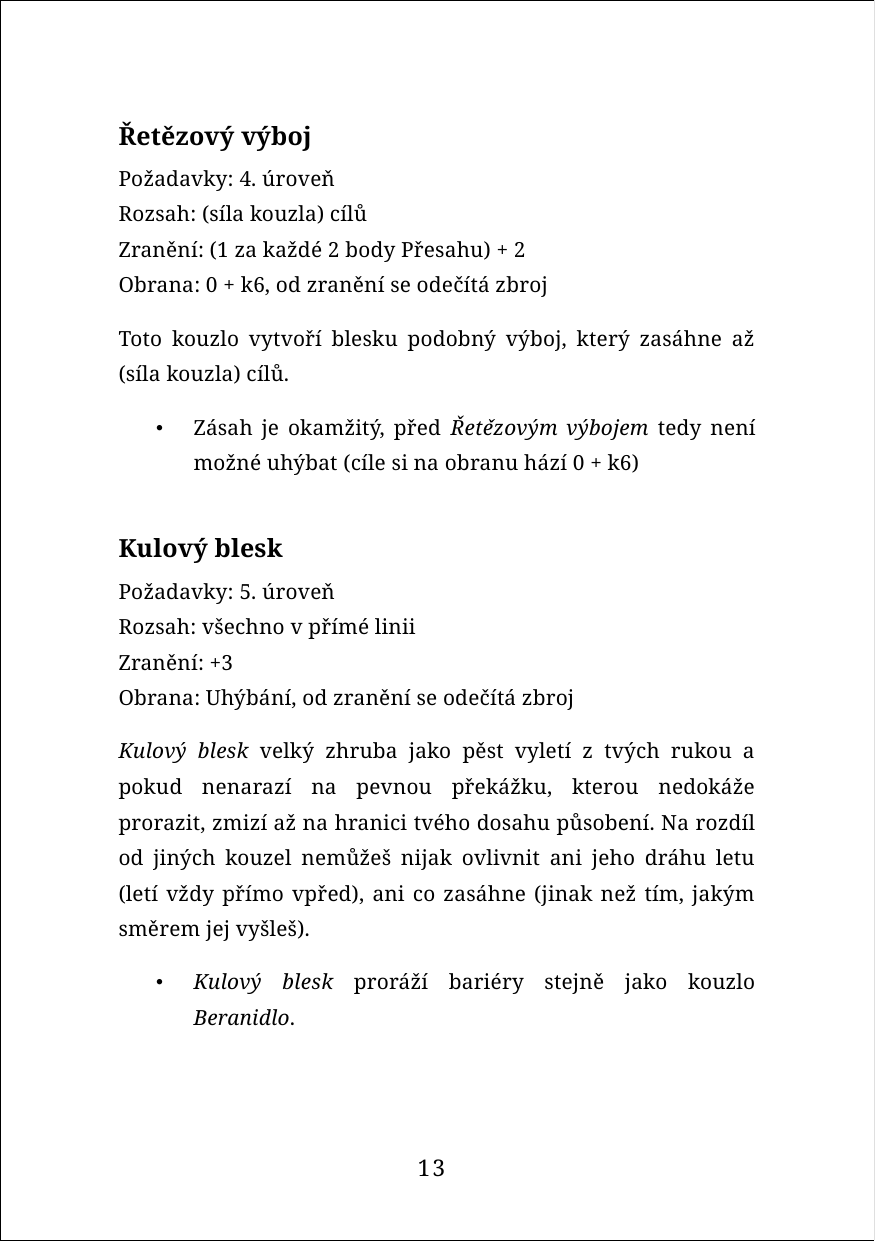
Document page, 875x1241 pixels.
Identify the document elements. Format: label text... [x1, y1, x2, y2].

text Požadavky: 4. úroveň Rozsah: (síla kouzla) cílů Zranění: (1 za každé 2 body Přesahu) + 2 Obrana: 0 + k6, od zranění se odečítá zbroj [118, 164, 756, 299]
list Zásah je okamžitý, před Řetězovým výbojem tedy není možné uhýbat (cíle si na obranu hází 0 + k6) [156, 413, 756, 477]
subtitle Kulový blesk [118, 531, 756, 565]
text Kulový blesk velký zhruba jako pěst vyletí z tvých rukou a pokud nenarazí na pevnou překážku, kterou nedokáže prorazit, zmizí až na hranici tvého dosahu působení. Na rozdíl od jiných kouzel nemůžeš nijak ovlivnit ani jeho dráhu letu (letí vždy přímo vpřed), ani co zasáhne (jinak než tím, jakým směrem jej vyšleš). [118, 737, 756, 943]
text Toto kouzlo vytvoří blesku podobný výboj, který zasáhne až (síla kouzla) cílů. [118, 324, 756, 388]
subtitle Řetězový výboj [118, 118, 756, 152]
list Kulový blesk proráží bariéry stejně jako kouzlo Beranidlo. [156, 967, 756, 1031]
text Požadavky: 5. úroveň Rozsah: všechno v přímé linii Zranění: +3 Obrana: Uhýbání, od zranění se odečítá zbroj [118, 577, 756, 712]
